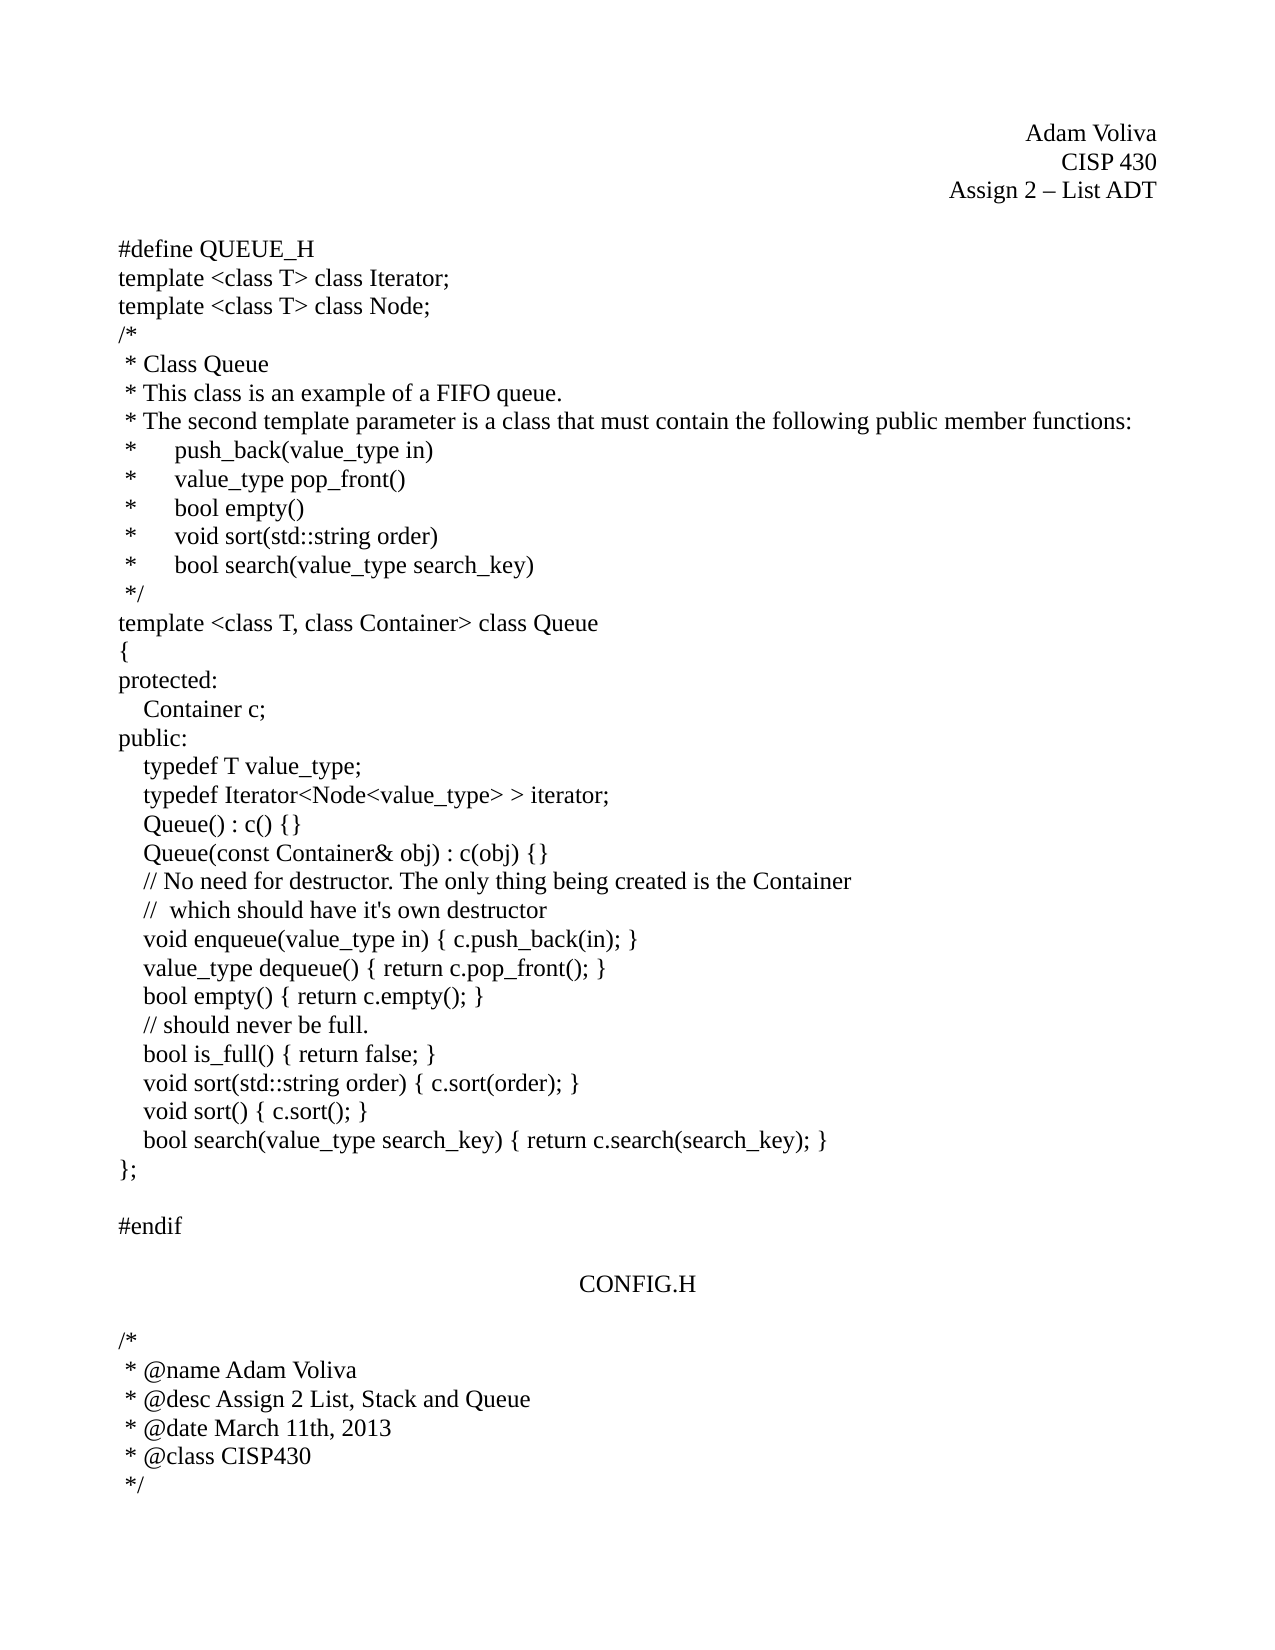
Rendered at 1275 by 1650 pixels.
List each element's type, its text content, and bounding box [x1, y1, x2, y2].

text bool search(value_type search_key) { return c.search(search_key); } [118, 1125, 1157, 1154]
text // should never be full. [118, 1010, 1157, 1039]
text void enqueue(value_type in) { c.push_back(in); } [118, 924, 1157, 953]
text template <class T> class Iterator; [118, 263, 1157, 291]
text // No need for destructor. The only thing being created is the Container [118, 866, 1157, 895]
text bool empty() { return c.empty(); } [118, 981, 1157, 1010]
text protected: [118, 665, 1157, 694]
text Queue() : c() {} [118, 809, 1157, 838]
text * Class Queue [118, 349, 1157, 378]
text // which should have it's own destructor [118, 895, 1157, 924]
text public: [118, 723, 1157, 751]
text * bool empty() [118, 493, 1157, 521]
text #endif [118, 1211, 1157, 1240]
text bool is_full() { return false; } [118, 1039, 1157, 1068]
text * @class CISP430 [118, 1441, 1157, 1470]
text * bool search(value_type search_key) [118, 550, 1157, 579]
text typedef T value_type; [118, 751, 1157, 780]
text value_type dequeue() { return c.pop_front(); } [118, 953, 1157, 981]
text void sort() { c.sort(); } [118, 1096, 1157, 1125]
text { [118, 636, 1157, 665]
text * @date March 11th, 2013 [118, 1413, 1157, 1441]
text */ [118, 1470, 1157, 1499]
text /* [118, 1326, 1157, 1355]
text #define QUEUE_H [118, 234, 1157, 263]
text * The second template parameter is a class that must contain the following public member functions: [118, 406, 1157, 435]
text void sort(std::string order) { c.sort(order); } [118, 1068, 1157, 1096]
text typedef Iterator<Node<value_type> > iterator; [118, 780, 1157, 809]
text /* [118, 320, 1157, 349]
text */ [118, 579, 1157, 608]
text }; [118, 1154, 1157, 1183]
text * value_type pop_front() [118, 464, 1157, 493]
text * @name Adam Voliva [118, 1355, 1157, 1384]
text * This class is an example of a FIFO queue. [118, 378, 1157, 406]
text Container c; [118, 694, 1157, 723]
text * push_back(value_type in) [118, 435, 1157, 464]
text Queue(const Container& obj) : c(obj) {} [118, 838, 1157, 866]
text * @desc Assign 2 List, Stack and Queue [118, 1384, 1157, 1413]
text template <class T, class Container> class Queue [118, 608, 1157, 636]
text * void sort(std::string order) [118, 521, 1157, 550]
text CONFIG.H [118, 1269, 1157, 1298]
text template <class T> class Node; [118, 291, 1157, 320]
